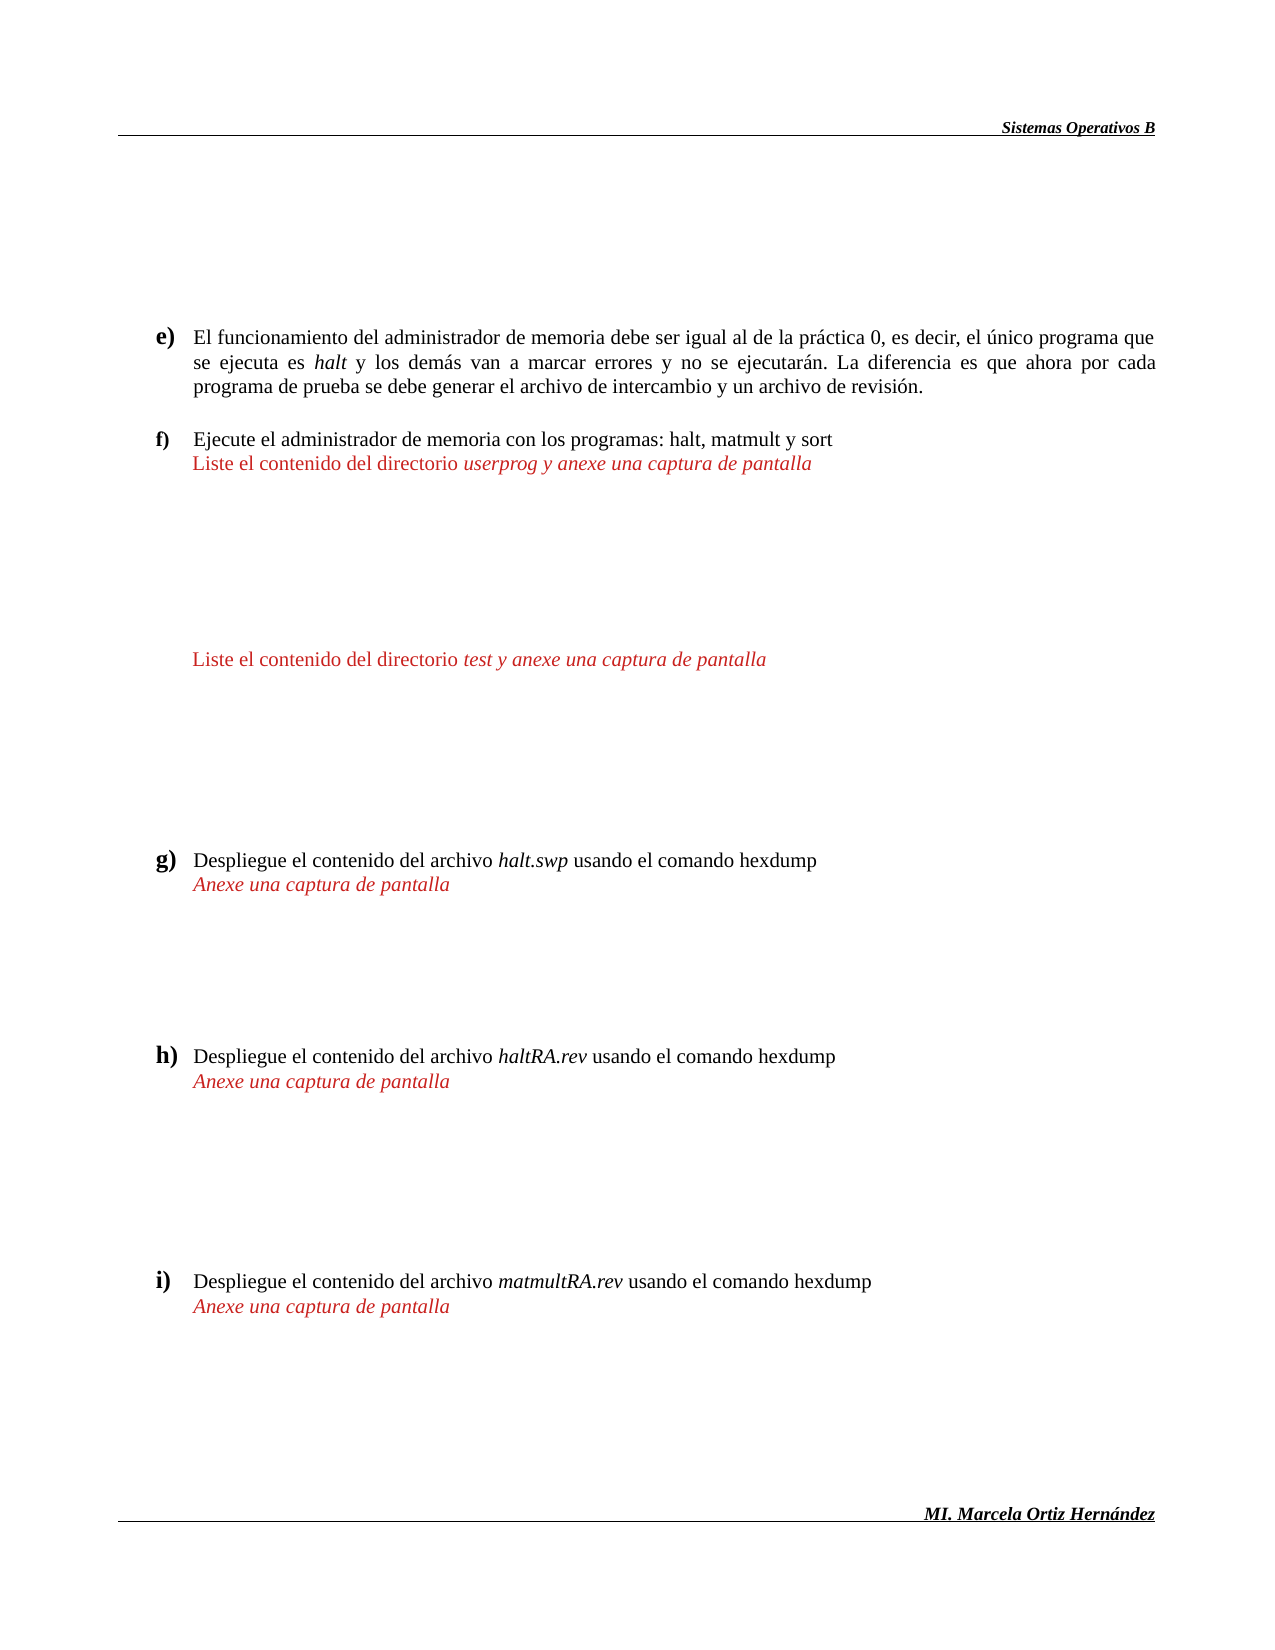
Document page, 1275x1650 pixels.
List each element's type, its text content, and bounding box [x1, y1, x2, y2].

list Ejecute el administrador de memoria con los programas: halt, matmult y sort [156, 426, 1157, 451]
list Despliegue el contenido del archivo matmultRA.rev usando el comando hexdump [156, 1266, 1157, 1294]
list Despliegue el contenido del archivo halt.swp usando el comando hexdump [156, 844, 1157, 872]
list Despliegue el contenido del archivo haltRA.rev usando el comando hexdump [156, 1040, 1157, 1069]
text Liste el contenido del directorio test y anexe una captura de pantalla [118, 647, 1157, 671]
list Anexe una captura de pantalla [156, 1294, 1157, 1318]
list El funcionamiento del administrador de memoria debe ser igual al de la práctica 0, es decir, el único programa que se ejecuta es halt y los demás van a marcar errores y no se ejecutarán. La diferencia es que ahora por cada programa de prueba se debe generar el archivo de intercambio y un archivo de revisión. [156, 321, 1157, 398]
text Liste el contenido del directorio userprog y anexe una captura de pantalla [118, 451, 1157, 474]
list Anexe una captura de pantalla [156, 872, 1157, 896]
list Anexe una captura de pantalla [156, 1069, 1157, 1093]
